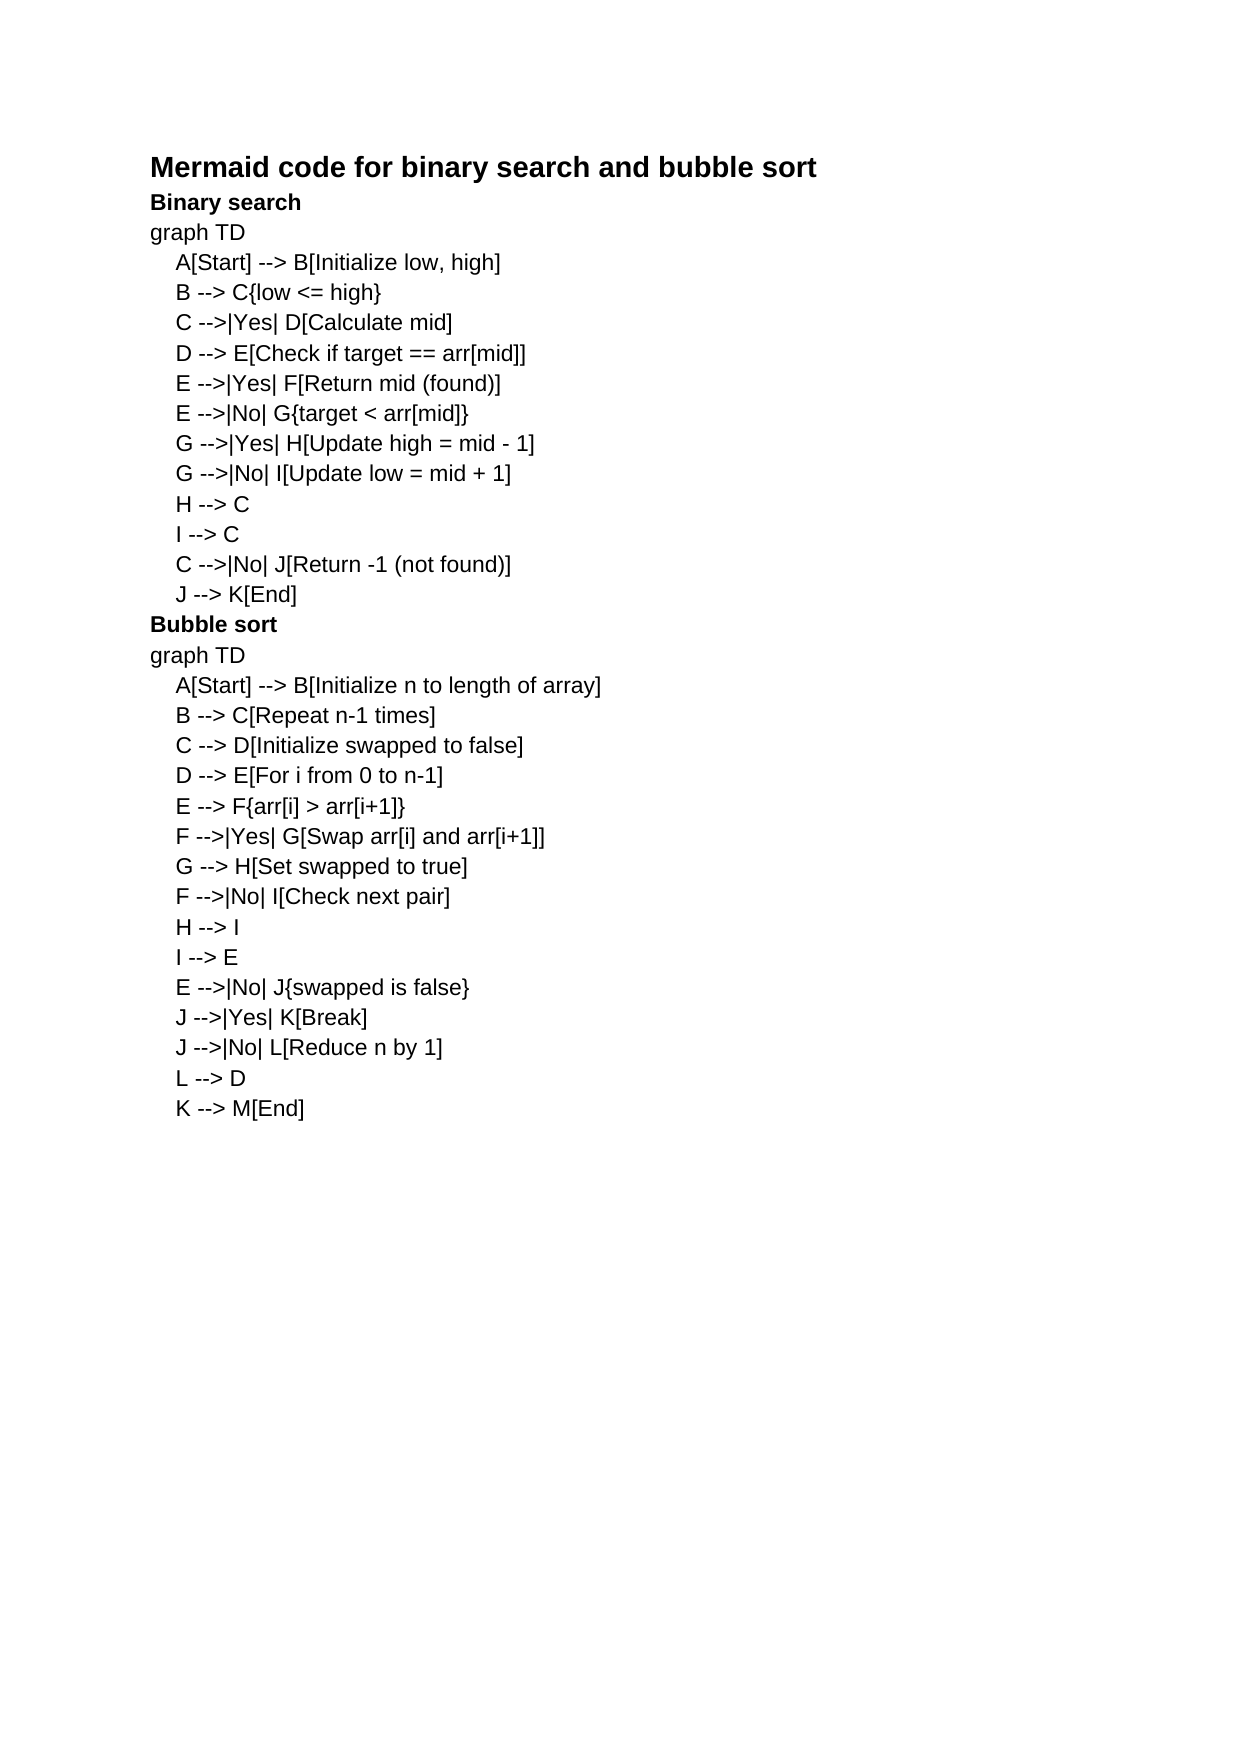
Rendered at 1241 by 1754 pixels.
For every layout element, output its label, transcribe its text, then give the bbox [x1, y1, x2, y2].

text F -->|Yes| G[Swap arr[i] and arr[i+1]] [150, 823, 1090, 849]
text J -->|No| L[Reduce n by 1] [150, 1034, 1090, 1061]
text F -->|No| I[Check next pair] [150, 883, 1090, 910]
text Mermaid code for binary search and bubble sort [150, 150, 1090, 183]
text E -->|Yes| F[Return mid (found)] [150, 370, 1090, 396]
text E --> F{arr[i] > arr[i+1]} [150, 793, 1090, 819]
text B --> C[Repeat n-1 times] [150, 702, 1090, 728]
text C -->|No| J[Return -1 (not found)] [150, 551, 1090, 577]
text C --> D[Initialize swapped to false] [150, 732, 1090, 759]
text J -->|Yes| K[Break] [150, 1004, 1090, 1031]
text D --> E[Check if target == arr[mid]] [150, 339, 1090, 366]
text G -->|Yes| H[Update high = mid - 1] [150, 430, 1090, 457]
text L --> D [150, 1064, 1090, 1091]
text graph TD [150, 219, 1090, 245]
text E -->|No| G{target < arr[mid]} [150, 400, 1090, 426]
text graph TD [150, 642, 1090, 668]
text Binary search [150, 188, 1090, 215]
text A[Start] --> B[Initialize n to length of array] [150, 672, 1090, 698]
text H --> I [150, 913, 1090, 940]
text G -->|No| I[Update low = mid + 1] [150, 460, 1090, 487]
text D --> E[For i from 0 to n-1] [150, 762, 1090, 789]
text G --> H[Set swapped to true] [150, 853, 1090, 879]
text I --> C [150, 521, 1090, 547]
text H --> C [150, 491, 1090, 517]
text E -->|No| J{swapped is false} [150, 974, 1090, 1000]
text J --> K[End] [150, 581, 1090, 608]
text K --> M[End] [150, 1095, 1090, 1121]
text A[Start] --> B[Initialize low, high] [150, 249, 1090, 275]
text B --> C{low <= high} [150, 279, 1090, 306]
text C -->|Yes| D[Calculate mid] [150, 309, 1090, 336]
text I --> E [150, 944, 1090, 970]
text Bubble sort [150, 611, 1090, 638]
